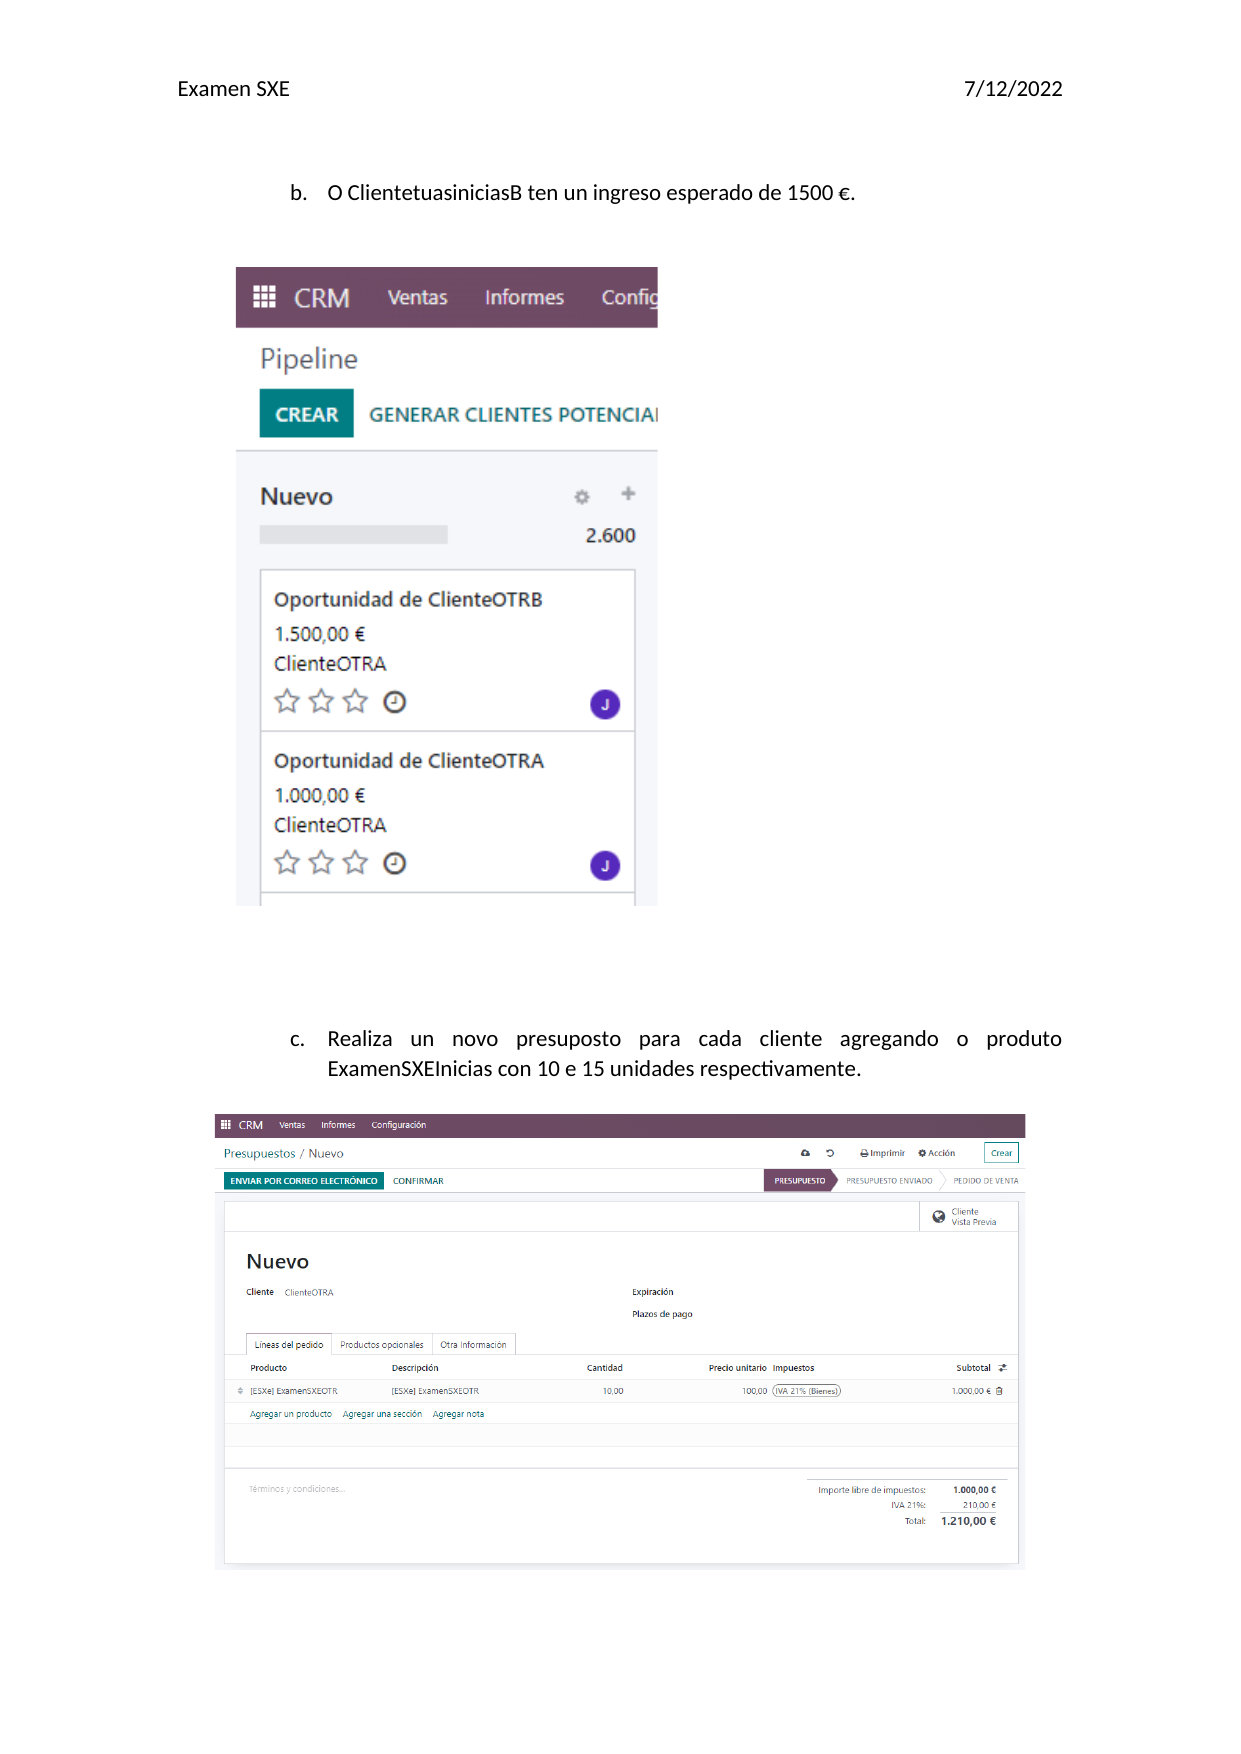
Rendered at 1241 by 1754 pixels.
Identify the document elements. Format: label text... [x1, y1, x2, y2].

picture [214, 1114, 1026, 1570]
picture [235, 267, 658, 906]
list O ClientetuasiniciasB ten un ingreso esperado de 1500 €. [290, 178, 1063, 206]
list Realiza un novo presuposto para cada cliente agregando o produto ExamenSXEInicias con 10 e 15 unidades respectivamente. [290, 1024, 1063, 1082]
